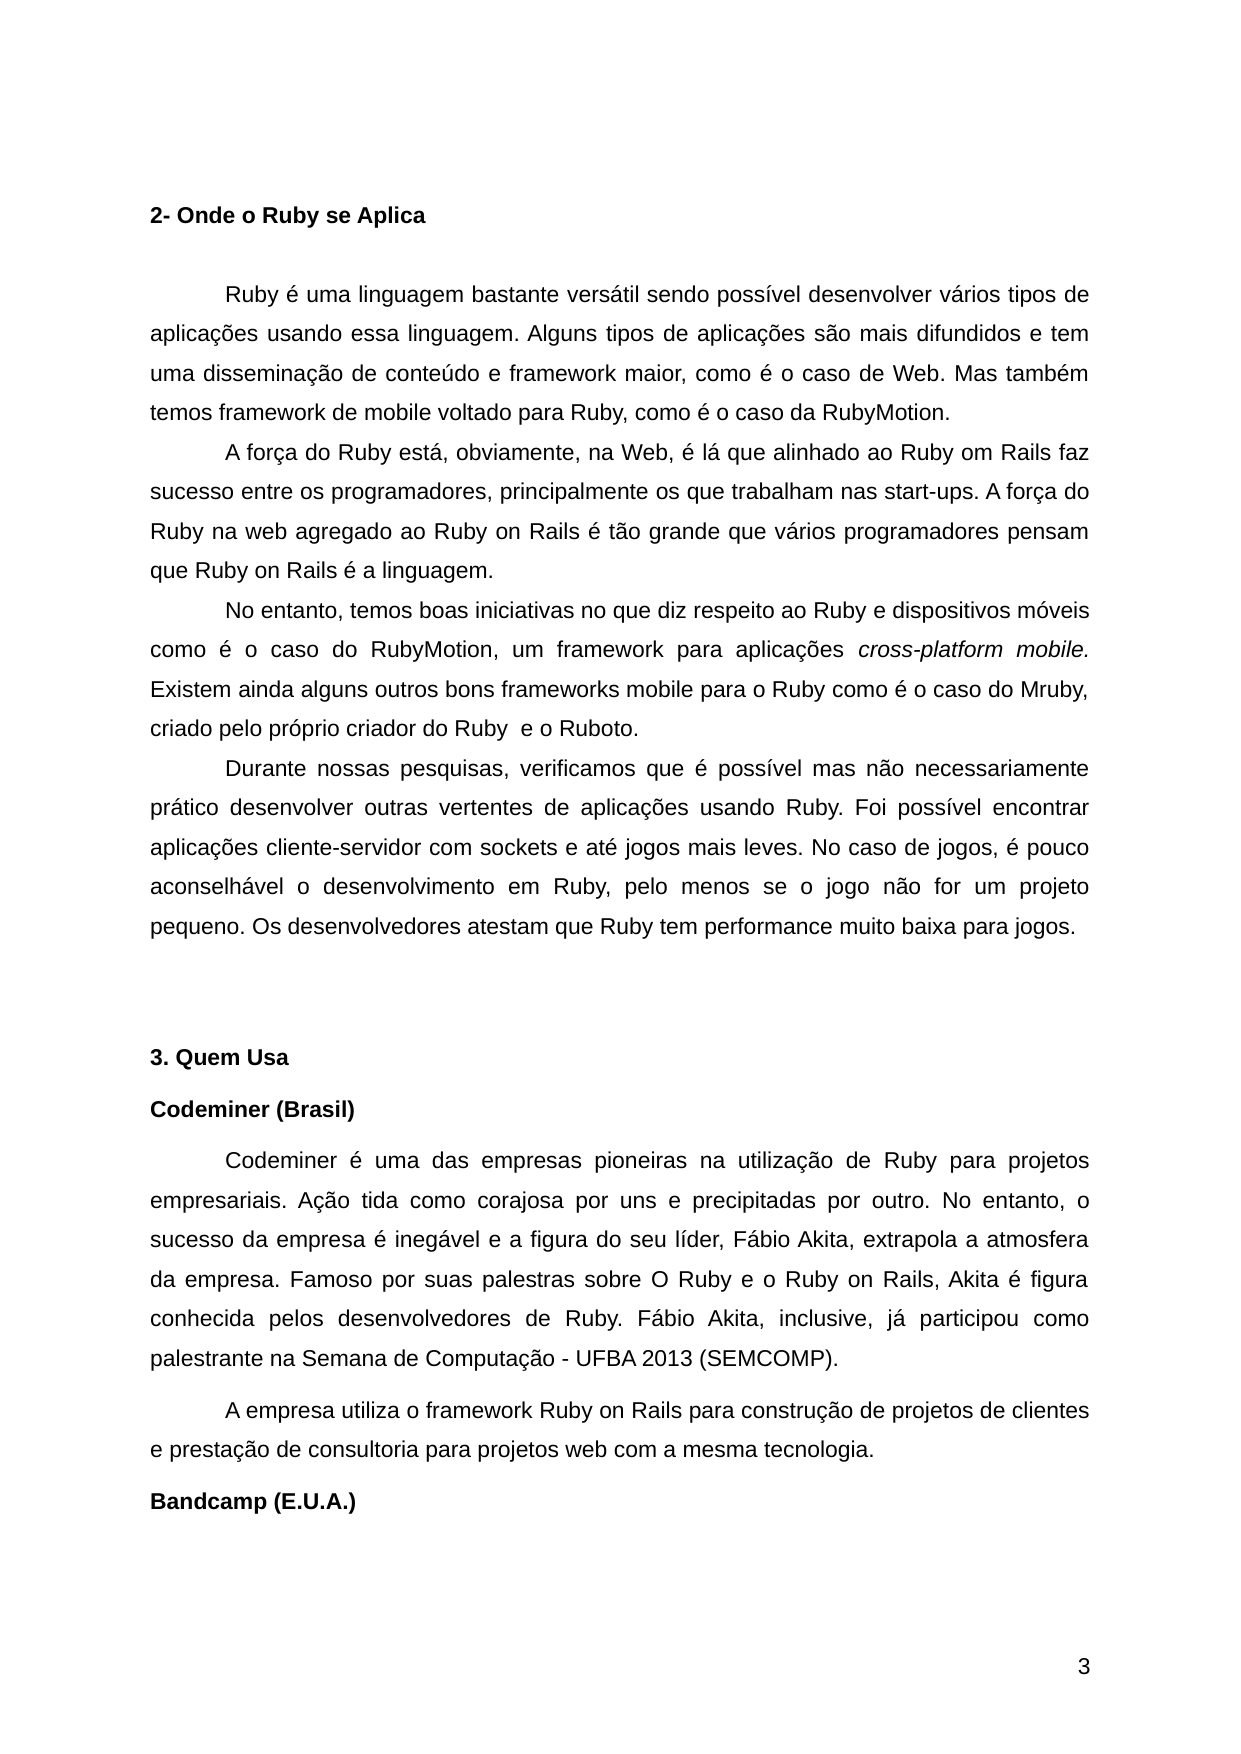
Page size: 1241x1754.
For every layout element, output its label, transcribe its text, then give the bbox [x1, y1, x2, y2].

text Codeminer (Brasil) [150, 1096, 1090, 1122]
text Codeminer é uma das empresas pioneiras na utilização de Ruby para projetos empresariais. Ação tida como corajosa por uns e precipitadas por outro. No entanto, o sucesso da empresa é inegável e a figura do seu líder, Fábio Akita, extrapola a atmosfera da empresa. Famoso por suas palestras sobre O Ruby e o Ruby on Rails, Akita é figura conhecida pelos desenvolvedores de Ruby. Fábio Akita, inclusive, já participou como palestrante na Semana de Computação - UFBA 2013 (SEMCOMP). [150, 1147, 1090, 1371]
text 2- Onde o Ruby se Aplica [150, 202, 1090, 228]
text 3. Quem Usa [150, 1043, 1090, 1070]
text Durante nossas pesquisas, verificamos que é possível mas não necessariamente prático desenvolver outras vertentes de aplicações usando Ruby. Foi possível encontrar aplicações cliente-servidor com sockets e até jogos mais leves. No caso de jogos, é pouco aconselhável o desenvolvimento em Ruby, pelo menos se o jogo não for um projeto pequeno. Os desenvolvedores atestam que Ruby tem performance muito baixa para jogos. [150, 755, 1090, 939]
text Bandcamp (E.U.A.) [150, 1488, 1090, 1515]
text No entanto, temos boas iniciativas no que diz respeito ao Ruby e dispositivos móveis como é o caso do RubyMotion, um framework para aplicações cross-platform mobile. Existem ainda alguns outros bons frameworks mobile para o Ruby como é o caso do Mruby, criado pelo próprio criador do Ruby e o Ruboto. [150, 597, 1090, 742]
text A força do Ruby está, obviamente, na Web, é lá que alinhado ao Ruby om Rails faz sucesso entre os programadores, principalmente os que trabalham nas start-ups. A força do Ruby na web agregado ao Ruby on Rails é tão grande que vários programadores pensam que Ruby on Rails é a linguagem. [150, 439, 1090, 584]
text Ruby é uma linguagem bastante versátil sendo possível desenvolver vários tipos de aplicações usando essa linguagem. Alguns tipos de aplicações são mais difundidos e tem uma disseminação de conteúdo e framework maior, como é o caso de Web. Mas também temos framework de mobile voltado para Ruby, como é o caso da RubyMotion. [150, 281, 1090, 426]
text A empresa utiliza o framework Ruby on Rails para construção de projetos de clientes e prestação de consultoria para projetos web com a mesma tecnologia. [150, 1397, 1090, 1463]
